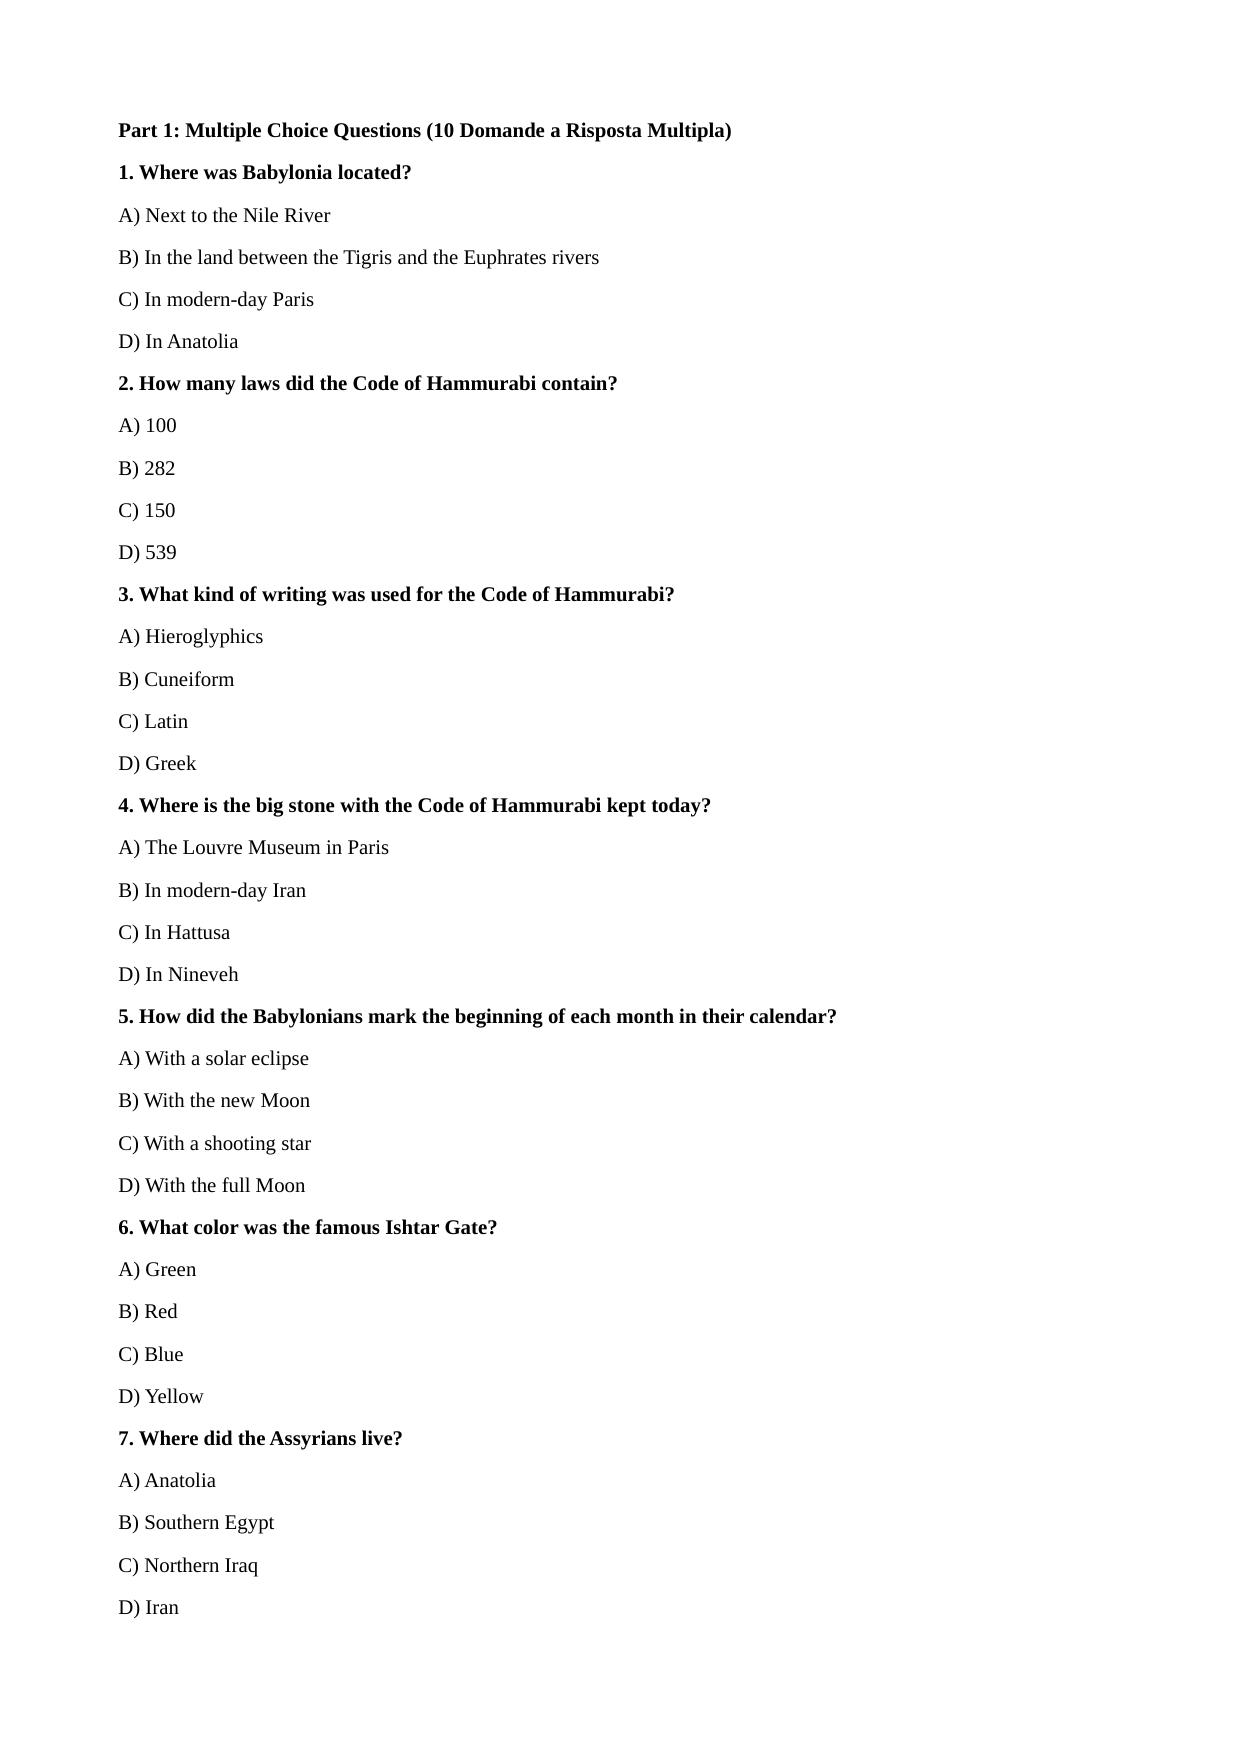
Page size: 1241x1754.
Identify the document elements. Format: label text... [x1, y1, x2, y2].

text C) In modern-day Paris [118, 287, 1122, 311]
text C) Blue [118, 1342, 1122, 1366]
text C) With a shooting star [118, 1131, 1122, 1155]
text D) In Nineveh [118, 962, 1122, 986]
text 4. Where is the big stone with the Code of Hammurabi kept today? [118, 793, 1122, 817]
text B) Red [118, 1299, 1122, 1323]
text A) Anatolia [118, 1468, 1122, 1492]
text B) With the new Moon [118, 1088, 1122, 1112]
text D) Yellow [118, 1384, 1122, 1408]
text B) In modern-day Iran [118, 877, 1122, 902]
text A) Next to the Nile River [118, 202, 1122, 227]
text A) Green [118, 1257, 1122, 1281]
text 5. How did the Babylonians mark the beginning of each month in their calendar? [118, 1004, 1122, 1028]
text C) 150 [118, 498, 1122, 522]
text A) 100 [118, 413, 1122, 437]
text 6. What color was the famous Ishtar Gate? [118, 1215, 1122, 1239]
text B) Cuneiform [118, 667, 1122, 691]
text A) The Louvre Museum in Paris [118, 835, 1122, 859]
text D) Iran [118, 1595, 1122, 1619]
text 2. How many laws did the Code of Hammurabi contain? [118, 371, 1122, 395]
text D) 539 [118, 540, 1122, 564]
text D) In Anatolia [118, 329, 1122, 353]
text 1. Where was Babylonia located? [118, 160, 1122, 184]
text C) In Hattusa [118, 920, 1122, 944]
text A) Hieroglyphics [118, 624, 1122, 648]
text D) Greek [118, 751, 1122, 775]
text 3. What kind of writing was used for the Code of Hammurabi? [118, 582, 1122, 606]
subtitle Part 1: Multiple Choice Questions (10 Domande a Risposta Multipla) [118, 118, 1122, 142]
text C) Latin [118, 709, 1122, 733]
text C) Northern Iraq [118, 1552, 1122, 1577]
text A) With a solar eclipse [118, 1046, 1122, 1070]
text D) With the full Moon [118, 1173, 1122, 1197]
text B) In the land between the Tigris and the Euphrates rivers [118, 245, 1122, 269]
text B) 282 [118, 456, 1122, 480]
text 7. Where did the Assyrians live? [118, 1426, 1122, 1450]
text B) Southern Egypt [118, 1510, 1122, 1534]
